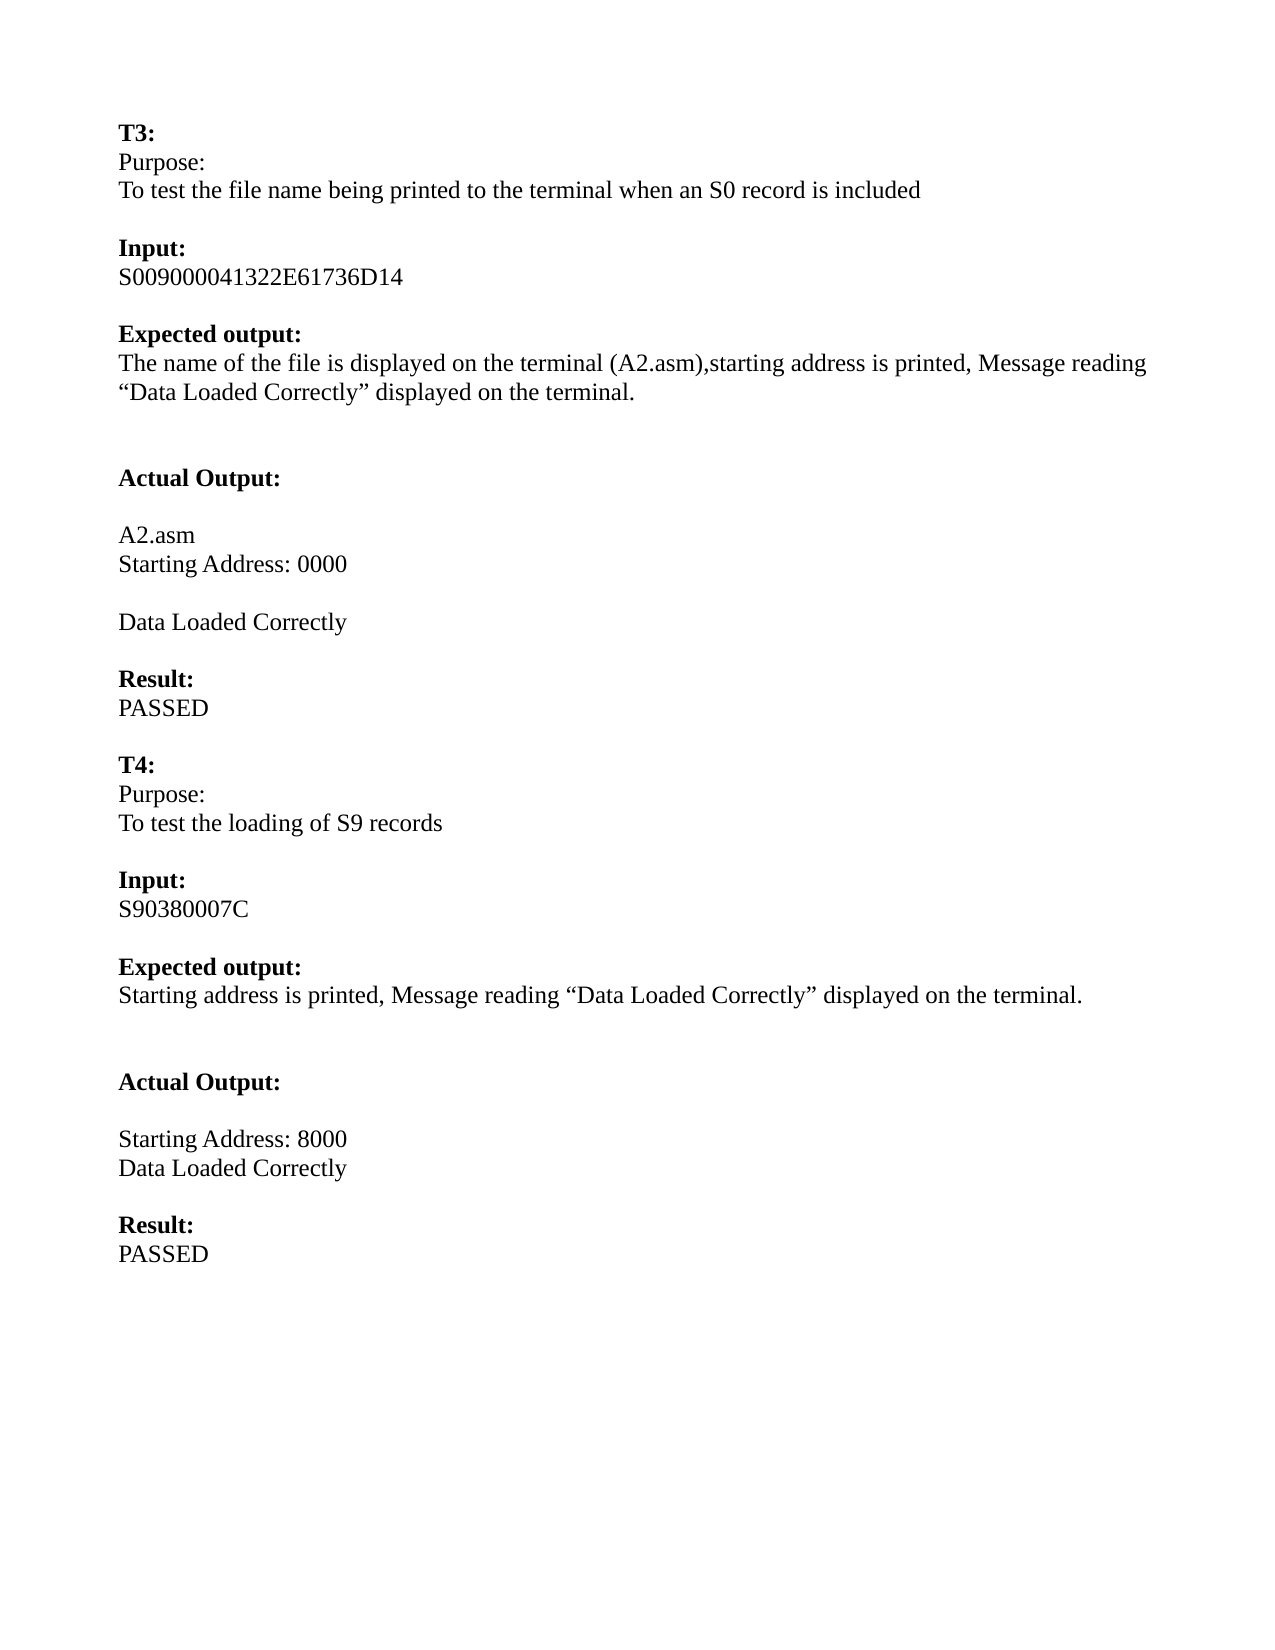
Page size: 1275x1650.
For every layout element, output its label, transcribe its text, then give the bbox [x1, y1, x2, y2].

text S009000041322E61736D14 [118, 262, 1157, 291]
text Expected output: [118, 319, 1157, 348]
text PASSED [118, 693, 1157, 722]
text Input: [118, 233, 1157, 262]
text Expected output: [118, 952, 1157, 981]
text To test the loading of S9 records [118, 808, 1157, 837]
text PASSED [118, 1239, 1157, 1268]
text Purpose: [118, 147, 1157, 176]
text Purpose: [118, 779, 1157, 808]
text Input: [118, 866, 1157, 894]
text Actual Output: [118, 1067, 1157, 1096]
text Starting address is printed, Message reading “Data Loaded Correctly” displayed on the terminal. [118, 981, 1157, 1009]
text To test the file name being printed to the terminal when an S0 record is included [118, 176, 1157, 204]
text Result: [118, 664, 1157, 693]
text Result: [118, 1211, 1157, 1239]
text T4: [118, 751, 1157, 779]
text Actual Output: [118, 463, 1157, 492]
text Data Loaded Correctly [118, 607, 1157, 636]
text S90380007C [118, 894, 1157, 923]
text T3: [118, 118, 1157, 147]
text Starting Address: 0000 [118, 549, 1157, 578]
text Starting Address: 8000 [118, 1124, 1157, 1153]
text The name of the file is displayed on the terminal (A2.asm),starting address is printed, Message reading “Data Loaded Correctly” displayed on the terminal. [118, 348, 1157, 406]
text A2.asm [118, 521, 1157, 549]
text Data Loaded Correctly [118, 1153, 1157, 1182]
